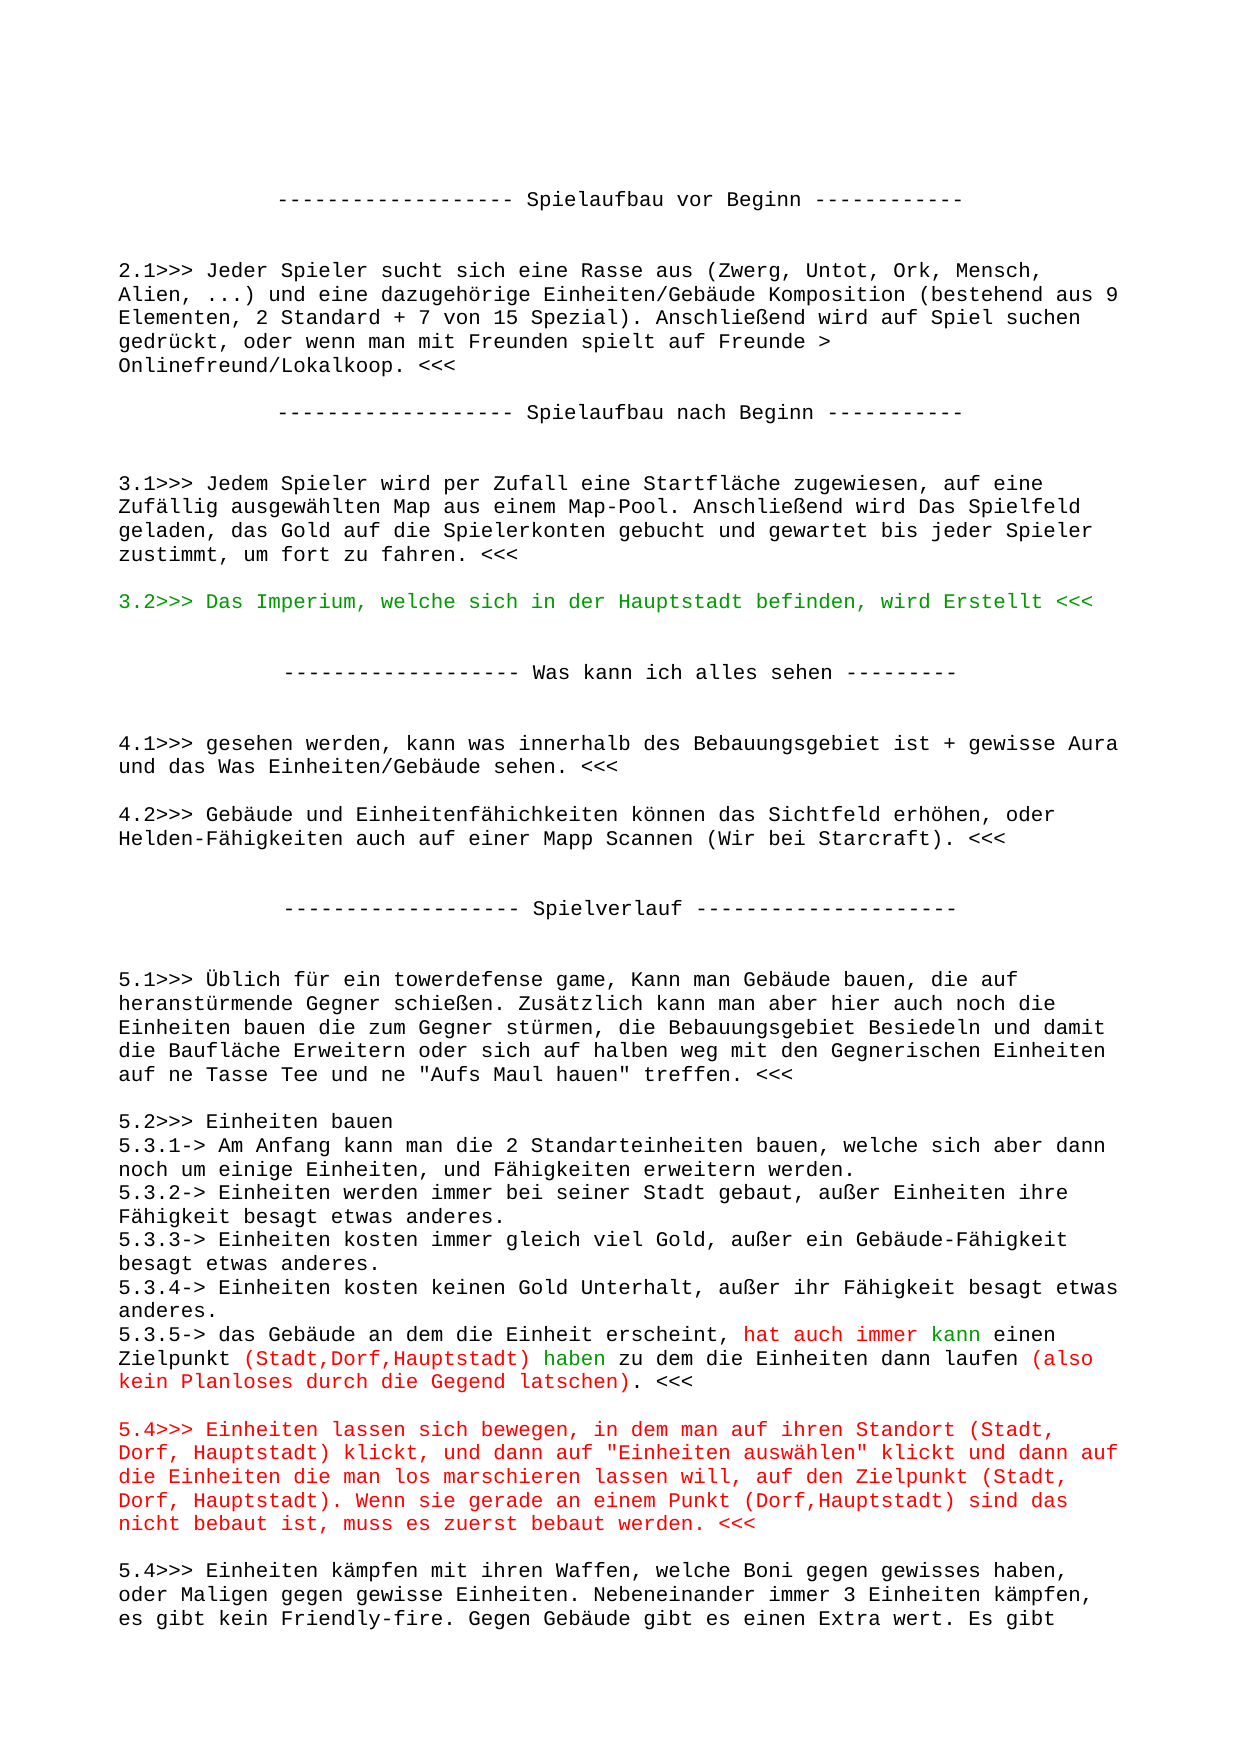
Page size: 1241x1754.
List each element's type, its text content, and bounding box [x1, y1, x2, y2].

text 5.3.2-> Einheiten werden immer bei seiner Stadt gebaut, außer Einheiten ihre Fähigkeit besagt etwas anderes. [118, 1182, 1122, 1229]
text 5.2>>> Einheiten bauen [118, 1111, 1122, 1135]
text 2.1>>> Jeder Spieler sucht sich eine Rasse aus (Zwerg, Untot, Ork, Mensch, Alien, ...) und eine dazugehörige Einheiten/Gebäude Komposition (bestehend aus 9 Elementen, 2 Standard + 7 von 15 Spezial). Anschließend wird auf Spiel suchen gedrückt, oder wenn man mit Freunden spielt auf Freunde > Onlinefreund/Lokalkoop. <<< [118, 260, 1122, 378]
text 3.1>>> Jedem Spieler wird per Zufall eine Startfläche zugewiesen, auf eine Zufällig ausgewählten Map aus einem Map-Pool. Anschließend wird Das Spielfeld geladen, das Gold auf die Spielerkonten gebucht und gewartet bis jeder Spieler zustimmt, um fort zu fahren. <<< [118, 473, 1122, 567]
text 5.3.5-> das Gebäude an dem die Einheit erscheint, hat auch immer kann einen Zielpunkt (Stadt,Dorf,Hauptstadt) haben zu dem die Einheiten dann laufen (also kein Planloses durch die Gegend latschen). <<< [118, 1324, 1122, 1395]
text 5.4>>> Einheiten kämpfen mit ihren Waffen, welche Boni gegen gewisses haben, oder Maligen gegen gewisse Einheiten. Nebeneinander immer 3 Einheiten kämpfen, es gibt kein Friendly-fire. Gegen Gebäude gibt es einen Extra wert. Es gibt [118, 1561, 1122, 1631]
text ------------------- Spielverlauf --------------------- [118, 898, 1122, 922]
text ------------------- Spielaufbau vor Beginn ------------ [118, 189, 1122, 213]
text ------------------- Was kann ich alles sehen --------- [118, 662, 1122, 686]
text 5.3.1-> Am Anfang kann man die 2 Standarteinheiten bauen, welche sich aber dann noch um einige Einheiten, und Fähigkeiten erweitern werden. [118, 1135, 1122, 1182]
text ------------------- Spielaufbau nach Beginn ----------- [118, 402, 1122, 426]
text 5.3.4-> Einheiten kosten keinen Gold Unterhalt, außer ihr Fähigkeit besagt etwas anderes. [118, 1277, 1122, 1324]
text 5.1>>> Üblich für ein towerdefense game, Kann man Gebäude bauen, die auf heranstürmende Gegner schießen. Zusätzlich kann man aber hier auch noch die Einheiten bauen die zum Gegner stürmen, die Bebauungsgebiet Besiedeln und damit die Baufläche Erweitern oder sich auf halben weg mit den Gegnerischen Einheiten auf ne Tasse Tee und ne "Aufs Maul hauen" treffen. <<< [118, 969, 1122, 1088]
text 4.1>>> gesehen werden, kann was innerhalb des Bebauungsgebiet ist + gewisse Aura und das Was Einheiten/Gebäude sehen. <<< [118, 733, 1122, 780]
text 4.2>>> Gebäude und Einheitenfähichkeiten können das Sichtfeld erhöhen, oder Helden-Fähigkeiten auch auf einer Mapp Scannen (Wir bei Starcraft). <<< [118, 804, 1122, 851]
text 5.4>>> Einheiten lassen sich bewegen, in dem man auf ihren Standort (Stadt, Dorf, Hauptstadt) klickt, und dann auf "Einheiten auswählen" klickt und dann auf die Einheiten die man los marschieren lassen will, auf den Zielpunkt (Stadt, Dorf, Hauptstadt). Wenn sie gerade an einem Punkt (Dorf,Hauptstadt) sind das nicht bebaut ist, muss es zuerst bebaut werden. <<< [118, 1419, 1122, 1537]
text 3.2>>> Das Imperium, welche sich in der Hauptstadt befinden, wird Erstellt <<< [118, 591, 1122, 615]
text 5.3.3-> Einheiten kosten immer gleich viel Gold, außer ein Gebäude-Fähigkeit besagt etwas anderes. [118, 1229, 1122, 1277]
